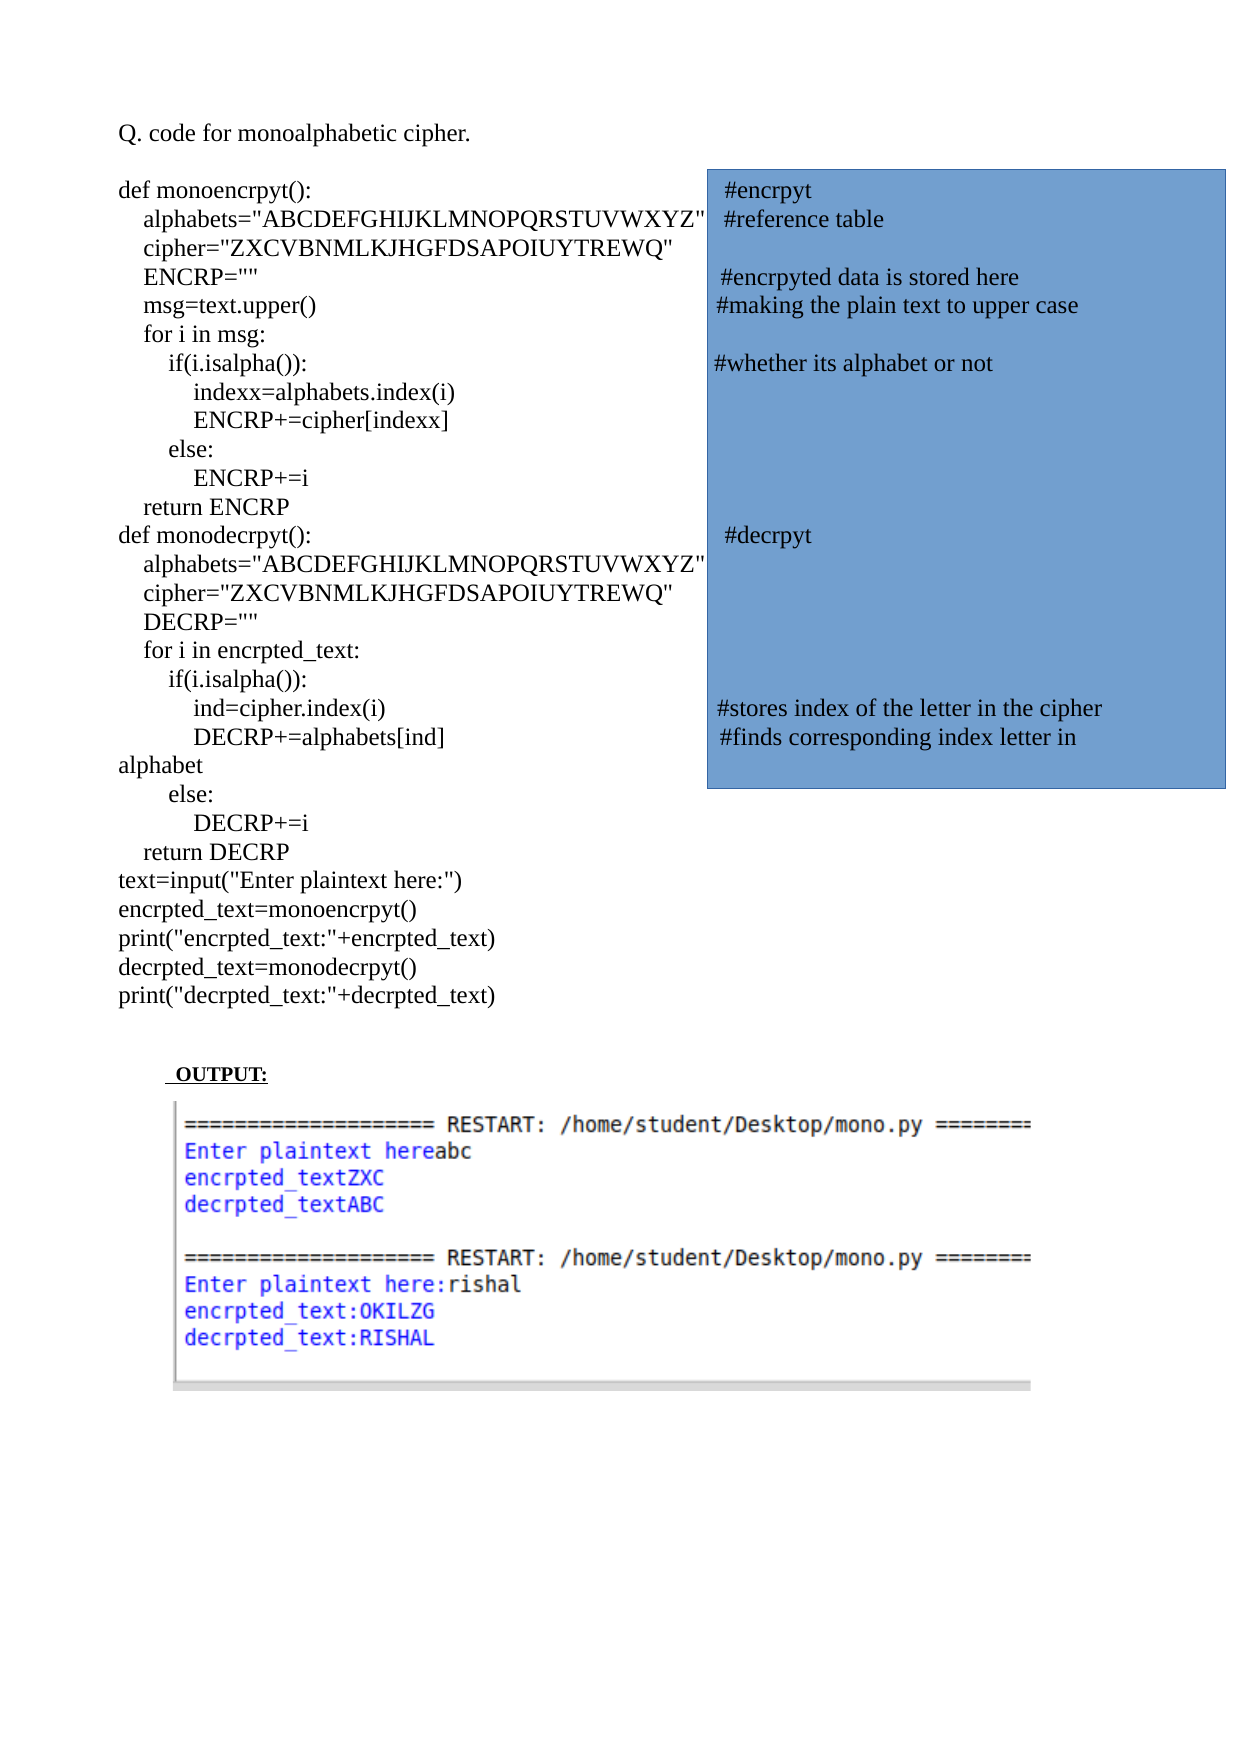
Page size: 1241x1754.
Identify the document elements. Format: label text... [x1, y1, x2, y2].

text encrpted_text=monoencrpyt() [118, 894, 1122, 923]
text if(i.isalpha()): #whether its alphabet or not [118, 348, 707, 377]
text print("encrpted_text:"+encrpted_text) [118, 923, 1122, 952]
text def monodecrpyt(): #decrpyt [118, 521, 707, 549]
picture [172, 1101, 1031, 1391]
text indexx=alphabets.index(i) [118, 377, 707, 406]
text if(i.isalpha()): [118, 664, 707, 693]
text ind=cipher.index(i) #stores index of the letter in the cipher [118, 693, 707, 722]
text DECRP="" [118, 607, 707, 636]
text DECRP+=alphabets[ind] #finds corresponding index letter in alphabet [118, 722, 707, 779]
text ENCRP+=cipher[indexx] [118, 406, 707, 434]
text ENCRP+=i [118, 463, 707, 492]
text alphabets="ABCDEFGHIJKLMNOPQRSTUVWXYZ" #reference table [118, 204, 707, 233]
text print("decrpted_text:"+decrpted_text) [118, 981, 1122, 1009]
text msg=text.upper() #making the plain text to upper case [118, 291, 707, 319]
text def monoencrpyt(): #encrpyt [118, 176, 707, 204]
text return ENCRP [118, 492, 707, 521]
text cipher="ZXCVBNMLKJHGFDSAPOIUYTREWQ" [118, 578, 707, 607]
text DECRP+=i [118, 808, 1122, 837]
text return DECRP [118, 837, 1122, 866]
text Q. code for monoalphabetic cipher. [118, 118, 1122, 147]
text for i in encrpted_text: [118, 636, 707, 664]
text for i in msg: [118, 319, 707, 348]
text ENCRP="" #encrpyted data is stored here [118, 262, 707, 291]
text text=input("Enter plaintext here:") [118, 866, 1122, 894]
text cipher="ZXCVBNMLKJHGFDSAPOIUYTREWQ" [118, 233, 707, 262]
text else: [118, 434, 707, 463]
text alphabets="ABCDEFGHIJKLMNOPQRSTUVWXYZ" [118, 549, 707, 578]
text decrpted_text=monodecrpyt() [118, 952, 1122, 981]
text else: [118, 779, 1122, 808]
text OUTPUT: [118, 1062, 1122, 1086]
